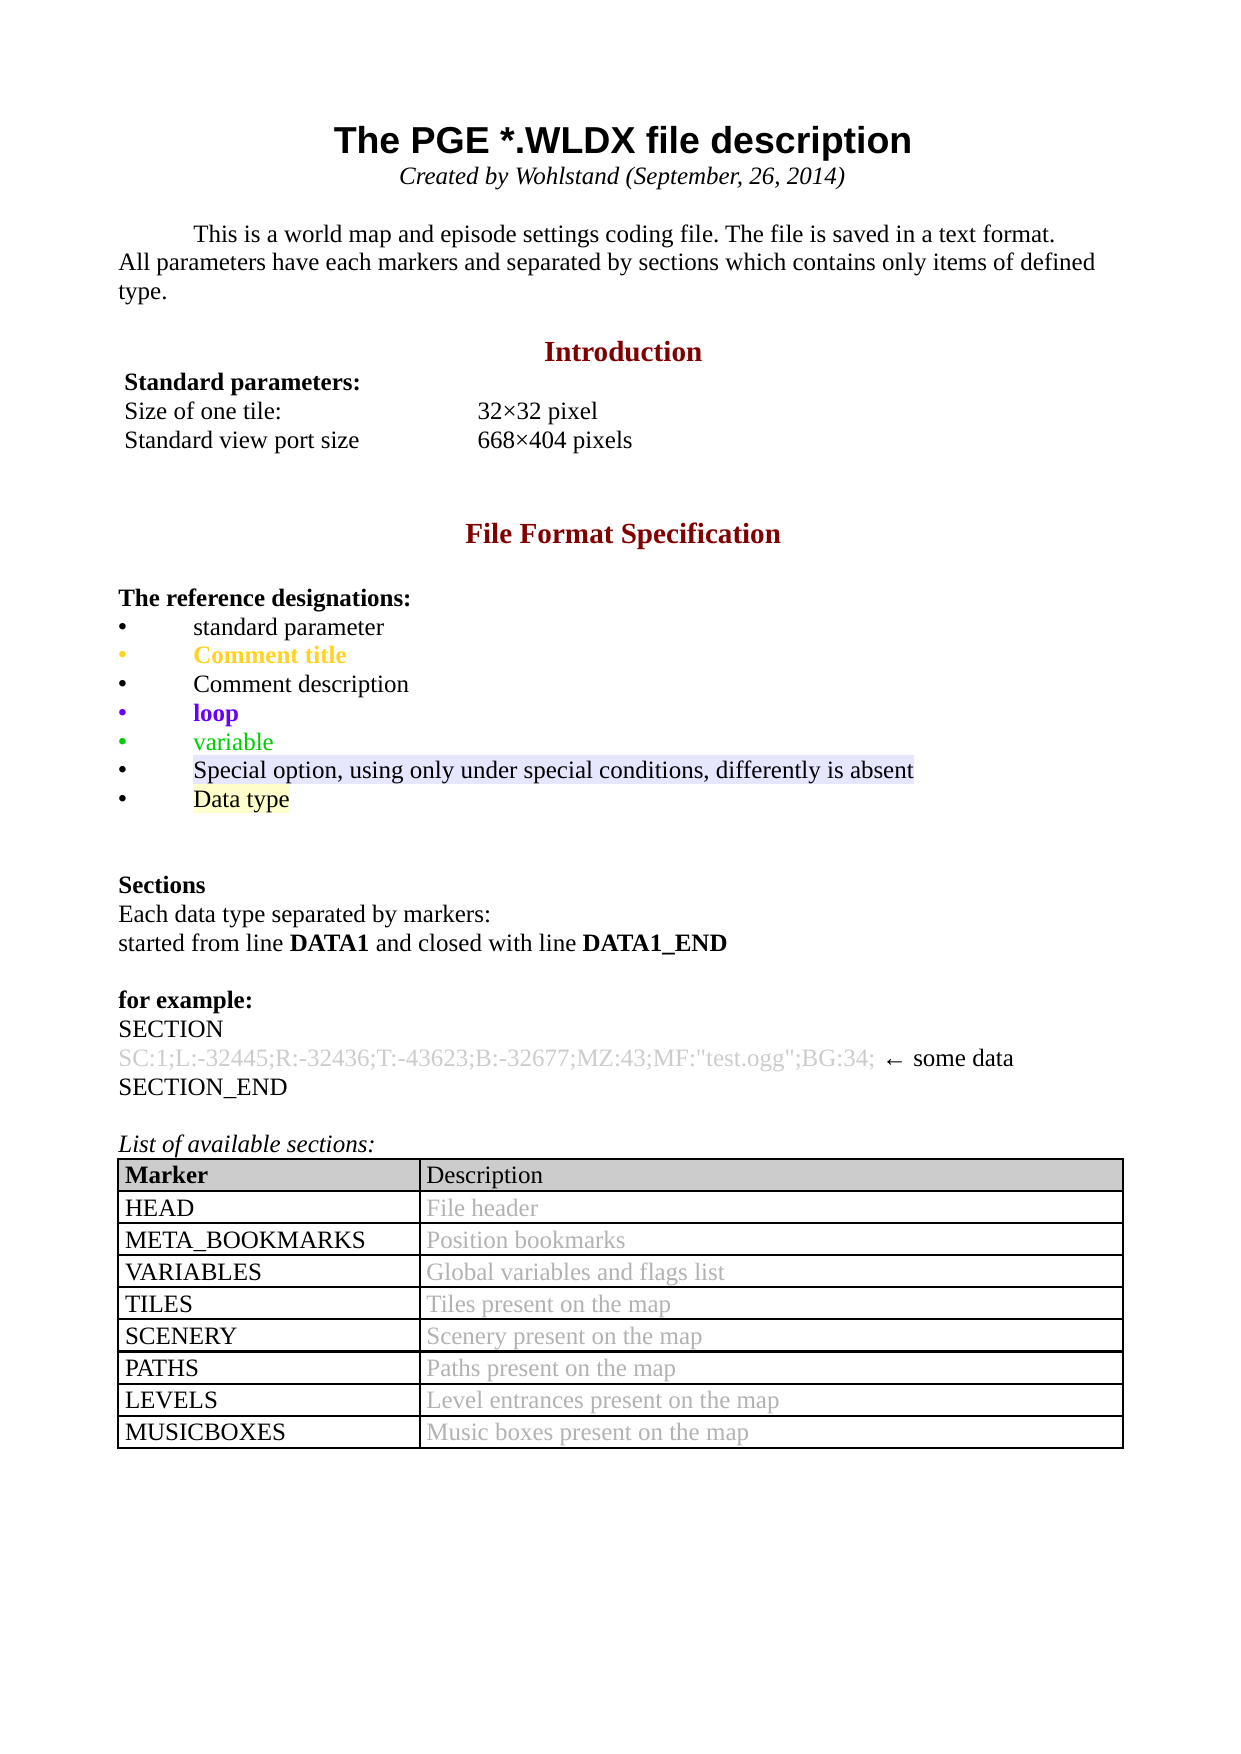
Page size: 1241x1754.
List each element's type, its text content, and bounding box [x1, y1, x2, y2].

table_cell Paths present on the map [421, 1353, 1122, 1382]
table_cell VARIABLES [119, 1256, 419, 1286]
text Sections [118, 870, 1122, 899]
table_cell File header [421, 1192, 1122, 1222]
list Comment title [118, 640, 1122, 669]
list loop [118, 698, 1122, 727]
text Size of one tile: 32×32 pixel [124, 396, 1122, 425]
list Comment description [118, 669, 1122, 698]
text This is a world map and episode settings coding file. The file is saved in a text format. [124, 219, 1122, 247]
table_cell PATHS [119, 1353, 419, 1382]
text The reference designations: [118, 583, 1122, 612]
text List of available sections: [118, 1129, 1122, 1158]
text Created by Wohlstand (September, 26, 2014) [124, 161, 1122, 219]
table_cell Position bookmarks [421, 1224, 1122, 1254]
table_cell MUSICBOXES [119, 1417, 419, 1447]
text SECTION SC:1;L:-32445;R:-32436;T:-43623;B:-32677;MZ:43;MF:"test.ogg";BG:34; ← some data SECTION_END [118, 1014, 1122, 1100]
list Data type [118, 784, 1122, 813]
table_cell TILES [119, 1288, 419, 1318]
table_cell Music boxes present on the map [421, 1417, 1122, 1447]
table_cell Global variables and flags list [421, 1256, 1122, 1286]
table_cell Scenery present on the map [421, 1320, 1122, 1350]
text for example: [118, 985, 1122, 1014]
title The PGE *.WLDX file description [124, 118, 1122, 161]
text Standard view port size 668×404 pixels [124, 425, 1122, 453]
text Standard parameters: [124, 367, 1122, 396]
list variable [118, 727, 1122, 755]
text Introduction [124, 334, 1122, 367]
list Special option, using only under special conditions, differently is absent [118, 755, 1122, 784]
table_cell Tiles present on the map [421, 1288, 1122, 1318]
list standard parameter [118, 612, 1122, 640]
table_header Description [421, 1160, 1122, 1190]
table_cell SCENERY [119, 1320, 419, 1350]
table_cell LEVELS [119, 1385, 419, 1414]
table_cell HEAD [119, 1192, 419, 1222]
text File Format Specification [124, 516, 1122, 549]
text started from line DATA1 and closed with line DATA1_END [118, 928, 1122, 957]
text All parameters have each markers and separated by sections which contains only items of defined type. [118, 247, 1122, 305]
text Each data type separated by markers: [118, 899, 1122, 928]
table_header Marker [119, 1160, 419, 1190]
table_cell Level entrances present on the map [421, 1385, 1122, 1414]
table_cell META_BOOKMARKS [119, 1224, 419, 1254]
